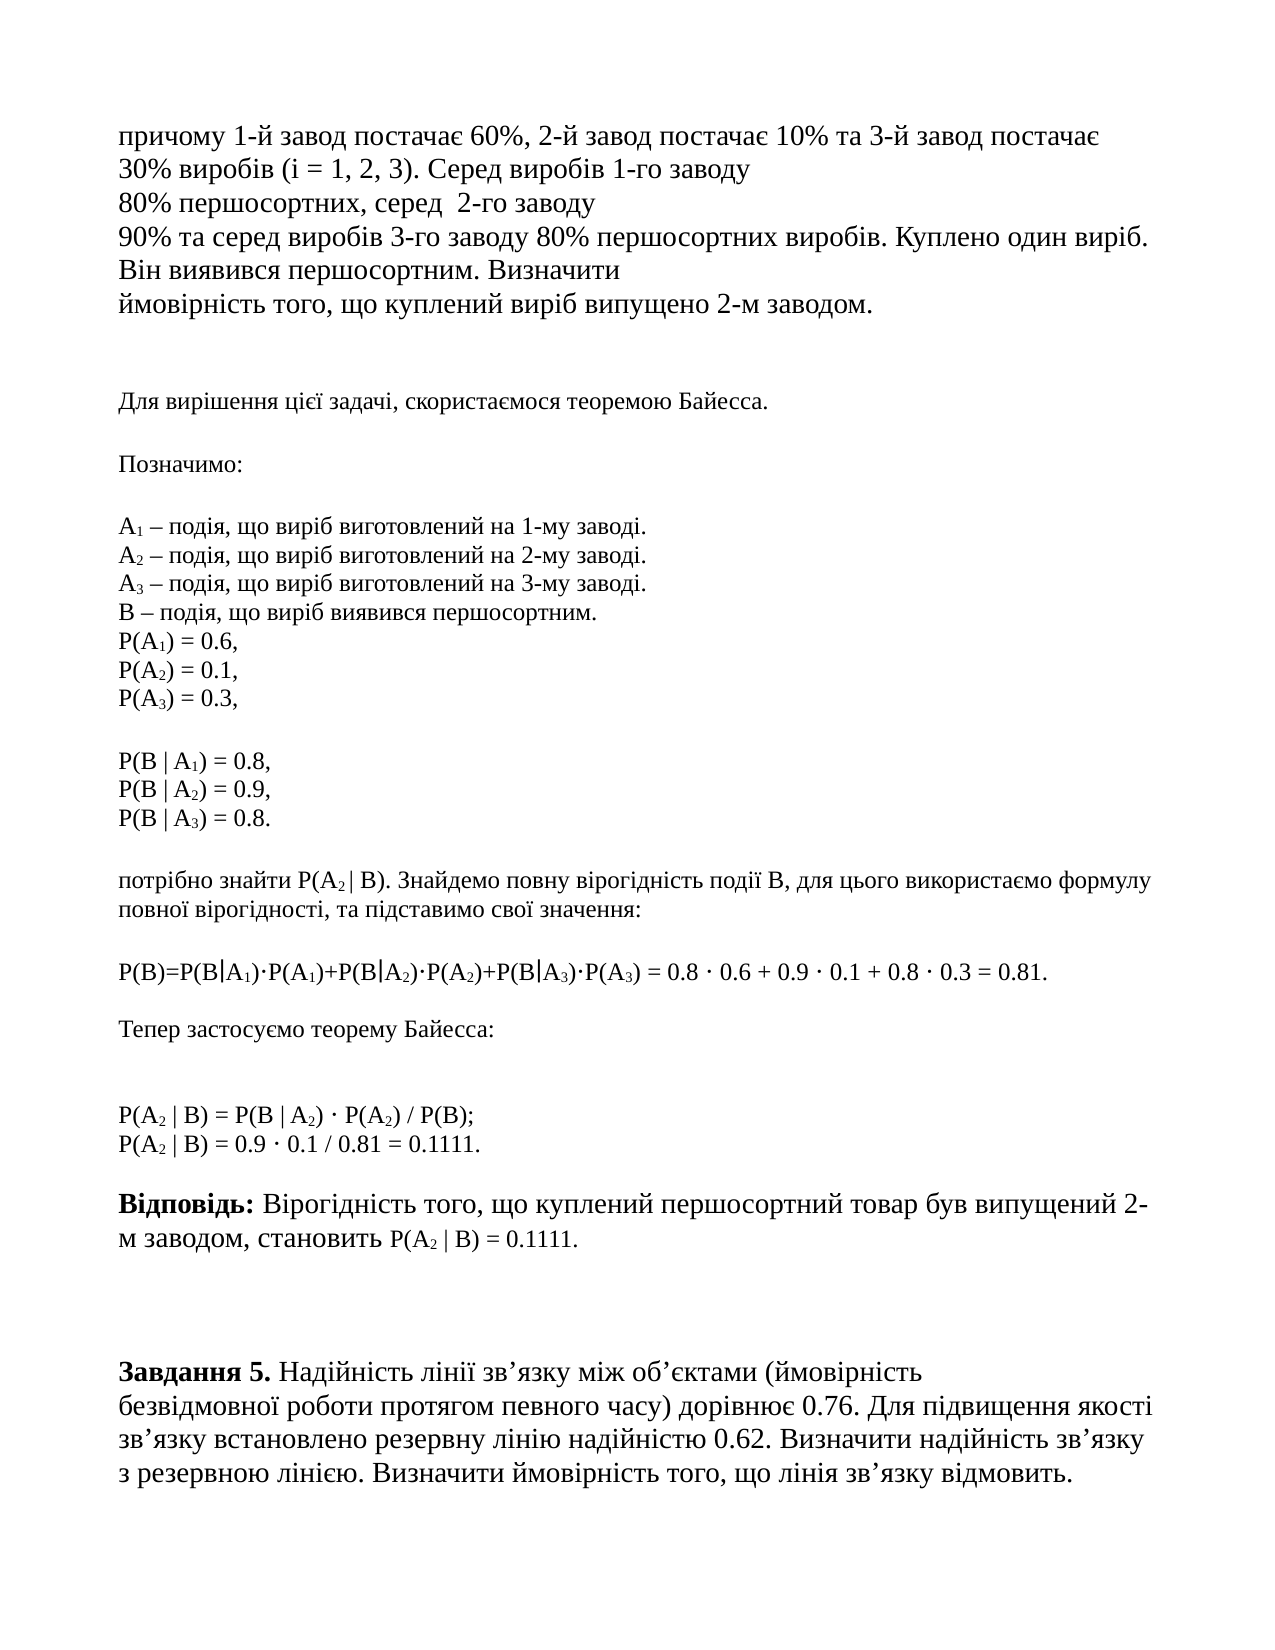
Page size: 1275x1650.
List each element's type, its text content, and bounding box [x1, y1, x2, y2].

text P(B)=P(B∣A1)⋅P(A1)+P(B∣A2)⋅P(A2)+P(B∣A3)⋅P(A3) = 0.8 ⋅ 0.6 + 0.9 ⋅ 0.1 + 0.8 ⋅ 0.3 = 0.81. [118, 957, 1157, 985]
text A2 – подія, що виріб виготовлений на 2-му заводі. [118, 540, 1157, 568]
text Завдання 5. Надійність лінії зв’язку між об’єктами (ймовірність [118, 1354, 1157, 1388]
text потрібно знайти P(A2 | B). Знайдемо повну вірогідність події B, для цього використаємо формулу повної вірогідності, та підставимо свої значення: [118, 866, 1157, 923]
text причому 1-й завод постачає 60%, 2-й завод постачає 10% та 3-й завод постачає 30% виробів (і = 1, 2, 3). Серед виробів 1-го заводу [118, 118, 1157, 185]
text зв’язку встановлено резервну лінію надійністю 0.62. Визначити надійність зв’язку [118, 1421, 1157, 1455]
text з резервною лінією. Визначити ймовірність того, що лінія зв’язку відмовить. [118, 1455, 1157, 1488]
text P(B | A1) = 0.8, [118, 746, 1157, 774]
text P(B | A3) = 0.8. [118, 803, 1157, 866]
text безвідмовної роботи протягом певного часу) дорівнює 0.76. Для підвищення якості [118, 1388, 1157, 1421]
text P(A1) = 0.6, [118, 626, 1157, 655]
text P(B | A2) = 0.9, [118, 774, 1157, 803]
text 90% та серед виробів 3-го заводу 80% першосортних виробів. Куплено один виріб. Він виявився першосортним. Визначити [118, 219, 1157, 286]
text 80% першосортних, cеред 2-го заводу [118, 185, 1157, 219]
text Для вирішення цієї задачі, скористаємося теоремою Байесса. [118, 386, 1157, 415]
text A1 – подія, що виріб виготовлений на 1-му заводі. [118, 511, 1157, 540]
text Тепер застосуємо теорему Байесса: [118, 1014, 1157, 1043]
text A3 – подія, що виріб виготовлений на 3-му заводі. В – подія, що виріб виявився першосортним. [118, 568, 1157, 626]
text ймовірність того, що куплений виріб випущено 2-м заводом. [118, 286, 1157, 319]
text P(A2) = 0.1, [118, 655, 1157, 683]
text P(A2 | B) = P(B | A2) ⋅ P(A2) / P(B); [118, 1100, 1157, 1129]
text Позначимо: [118, 449, 1157, 477]
text P(A3) = 0.3, [118, 683, 1157, 712]
text P(A2 | B) = 0.9 ⋅ 0.1 / 0.81 = 0.1111. [118, 1129, 1157, 1158]
text Відповідь: Вірогідність того, що куплений першосортний товар був випущений 2-м заводом, становить P(A2 | B) = 0.1111. [118, 1187, 1157, 1254]
